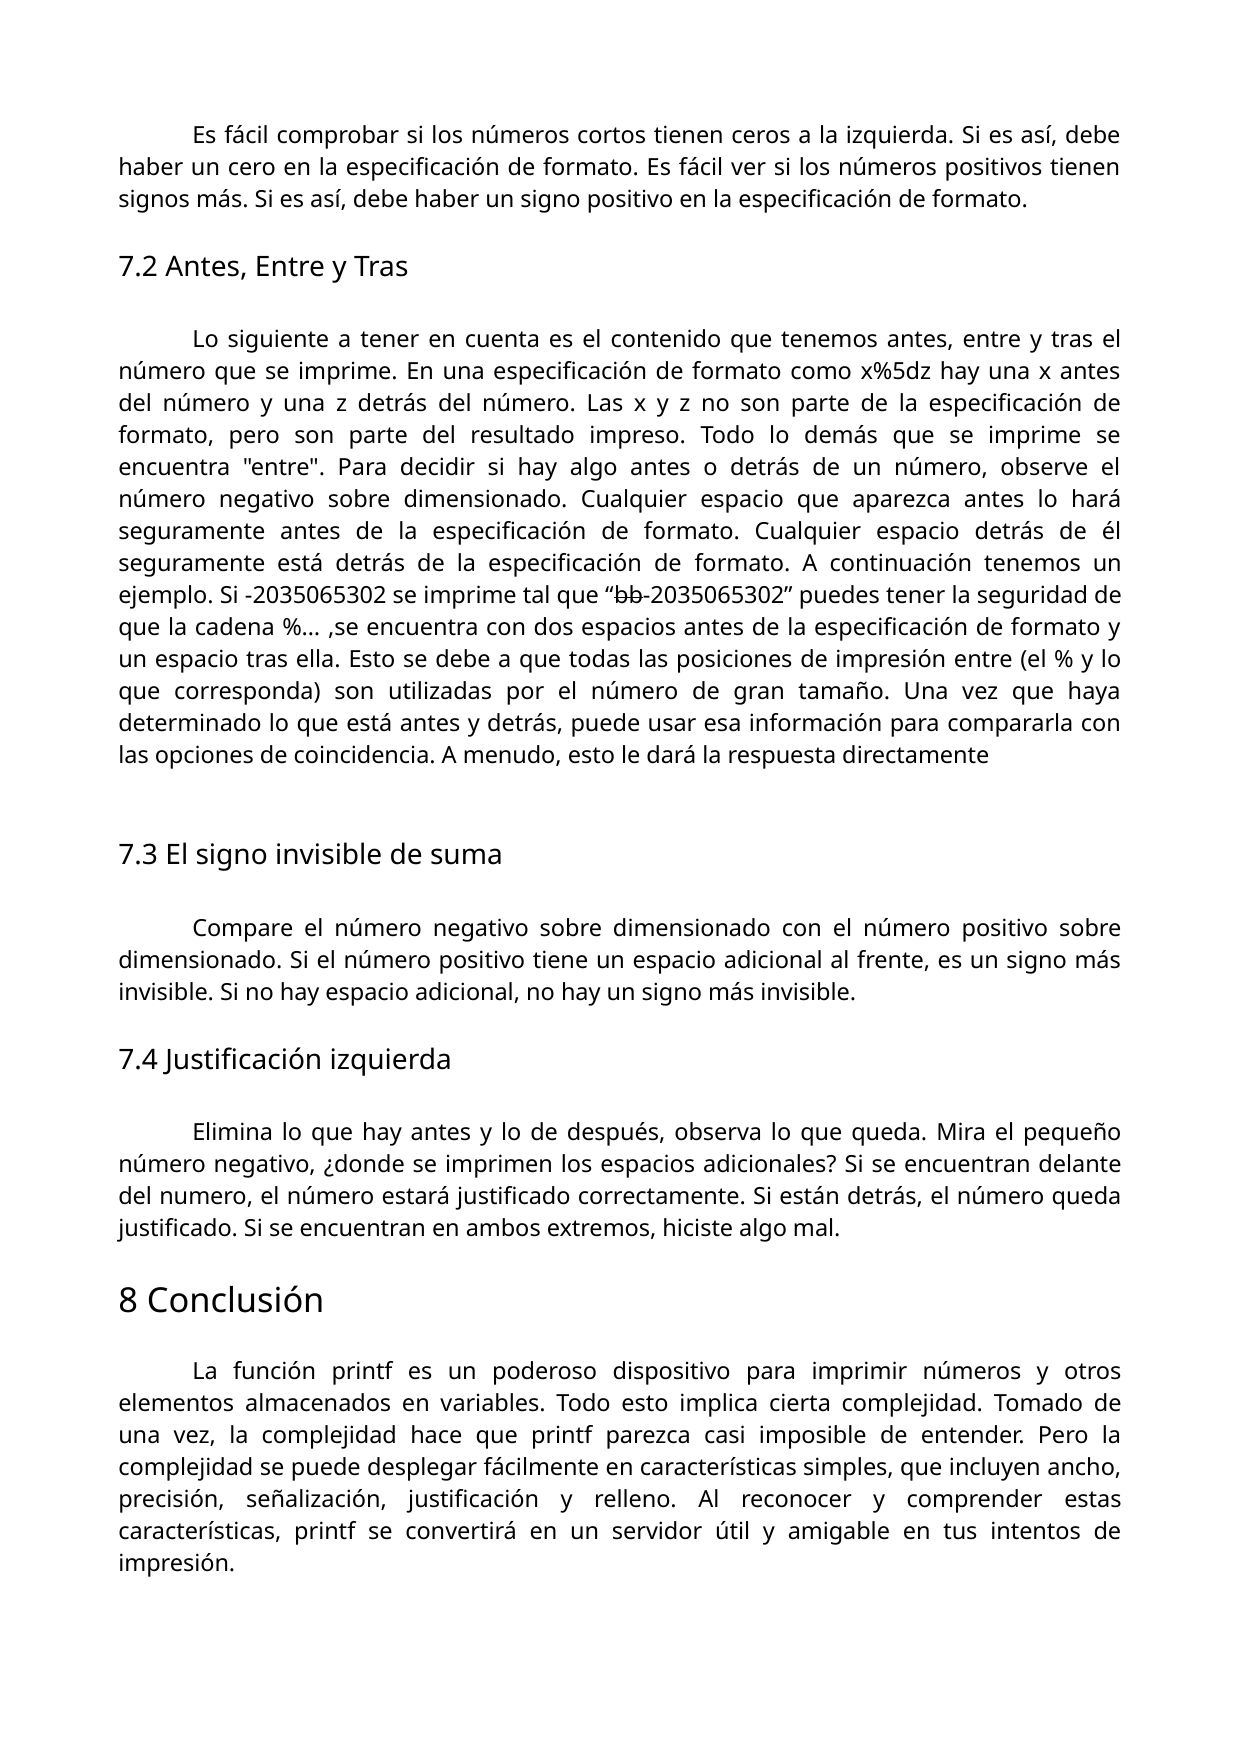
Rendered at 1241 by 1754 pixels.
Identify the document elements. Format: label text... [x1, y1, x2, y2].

text 8 Conclusión [118, 1276, 1122, 1322]
text 7.4 Justificación izquierda [118, 1039, 1122, 1077]
text Lo siguiente a tener en cuenta es el contenido que tenemos antes, entre y tras el número que se imprime. En una especificación de formato como x%5dz hay una x antes del número y una z detrás del número. Las x y z no son parte de la especificación de formato, pero son parte del resultado impreso. Todo lo demás que se imprime se encuentra "entre". Para decidir si hay algo antes o detrás de un número, observe el número negativo sobre dimensionado. Cualquier espacio que aparezca antes lo hará seguramente antes de la especificación de formato. Cualquier espacio detrás de él seguramente está detrás de la especificación de formato. A continuación tenemos un ejemplo. Si -2035065302 se imprime tal que “bb-2035065302” puedes tener la seguridad de que la cadena %… ,se encuentra con dos espacios antes de la especificación de formato y un espacio tras ella. Esto se debe a que todas las posiciones de impresión entre (el % y lo que corresponda) son utilizadas por el número de gran tamaño. Una vez que haya determinado lo que está antes y detrás, puede usar esa información para compararla con las opciones de coincidencia. A menudo, esto le dará la respuesta directamente [118, 323, 1122, 770]
text Elimina lo que hay antes y lo de después, observa lo que queda. Mira el pequeño número negativo, ¿donde se imprimen los espacios adicionales? Si se encuentran delante del numero, el número estará justificado correctamente. Si están detrás, el número queda justificado. Si se encuentran en ambos extremos, hiciste algo mal. [118, 1116, 1122, 1243]
text 7.3 El signo invisible de suma [118, 834, 1122, 873]
text Es fácil comprobar si los números cortos tienen ceros a la izquierda. Si es así, debe haber un cero en la especificación de formato. Es fácil ver si los números positivos tienen signos más. Si es así, debe haber un signo positivo en la especificación de formato. [118, 118, 1122, 214]
text Compare el número negativo sobre dimensionado con el número positivo sobre dimensionado. Si el número positivo tiene un espacio adicional al frente, es un signo más invisible. Si no hay espacio adicional, no hay un signo más invisible. [118, 911, 1122, 1007]
text 7.2 Antes, Entre y Tras [118, 246, 1122, 284]
text La función printf es un poderoso dispositivo para imprimir números y otros elementos almacenados en variables. Todo esto implica cierta complejidad. Tomado de una vez, la complejidad hace que printf parezca casi imposible de entender. Pero la complejidad se puede desplegar fácilmente en características simples, que incluyen ancho, precisión, señalización, justificación y relleno. Al reconocer y comprender estas características, printf se convertirá en un servidor útil y amigable en tus intentos de impresión. [118, 1354, 1122, 1578]
